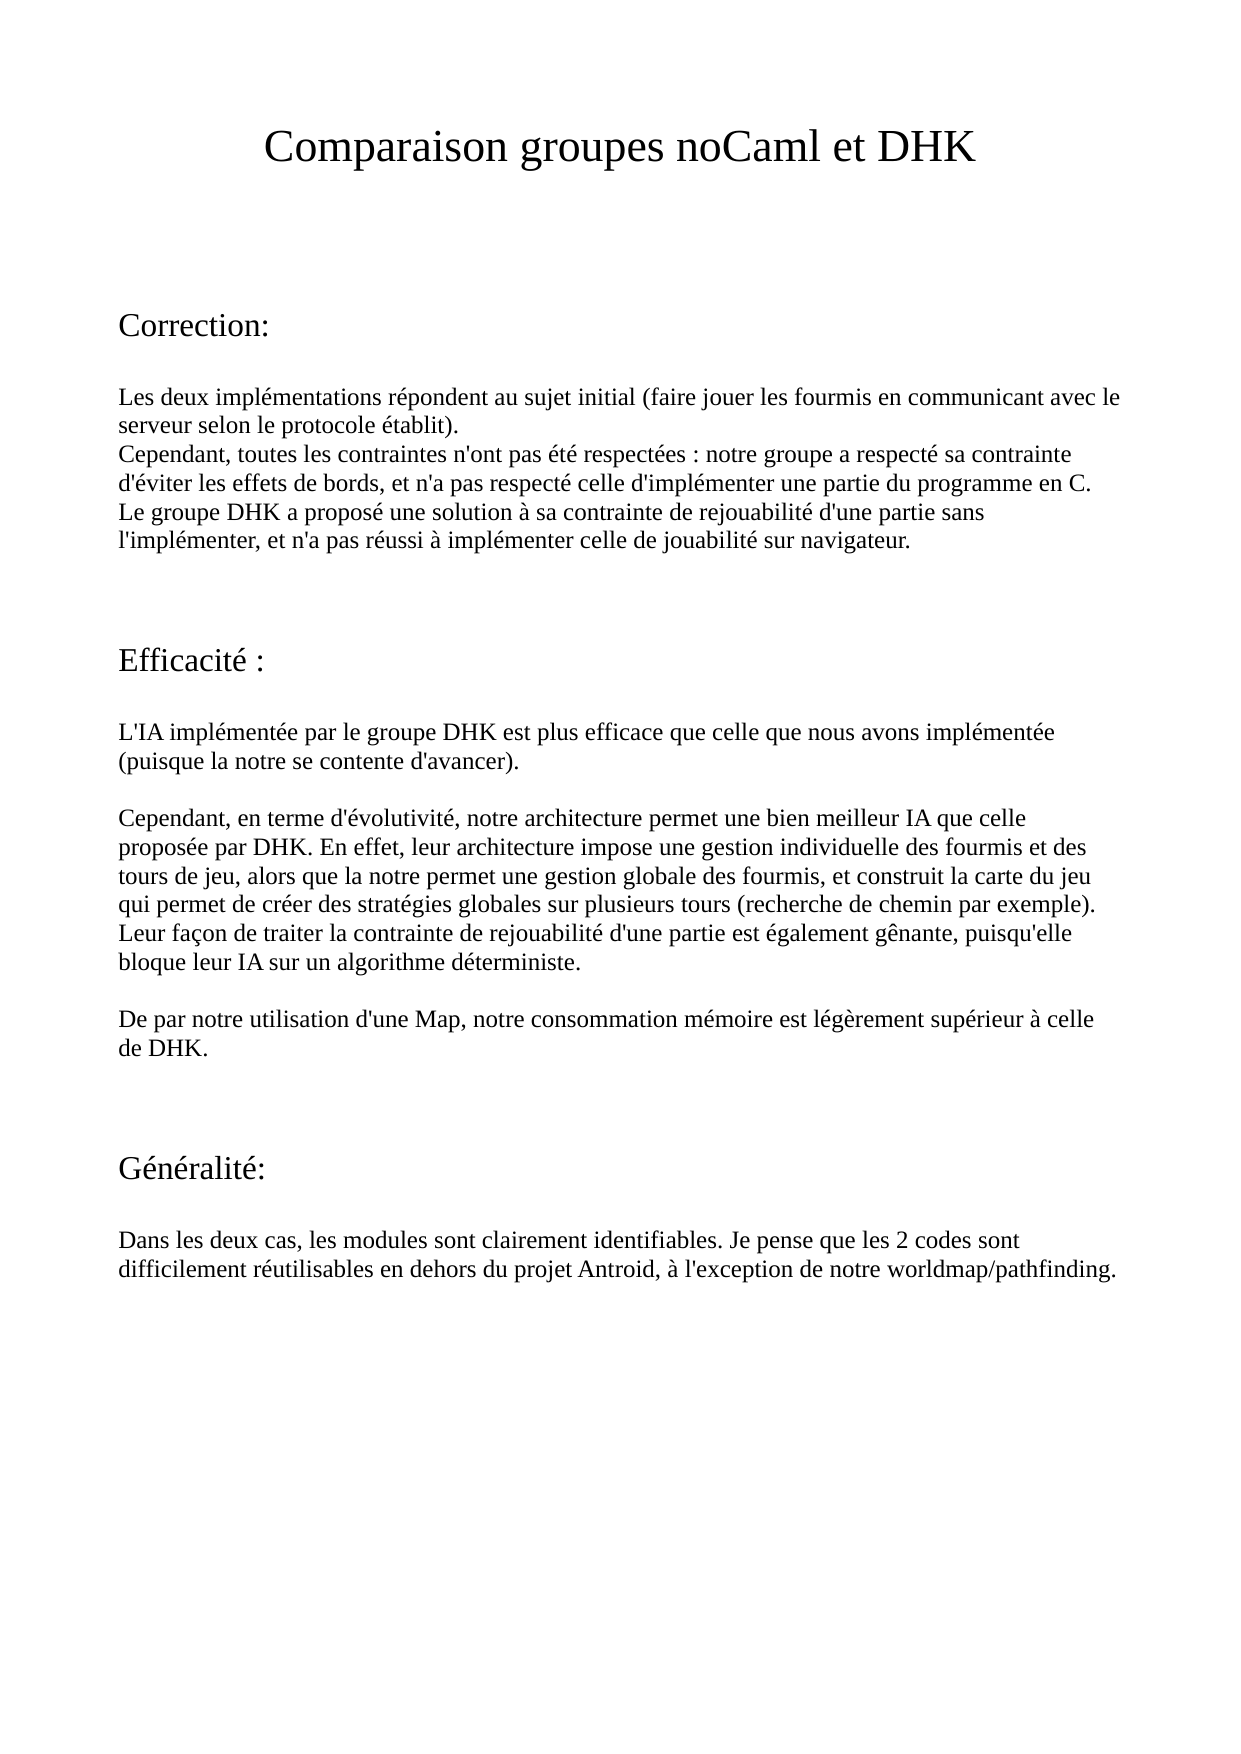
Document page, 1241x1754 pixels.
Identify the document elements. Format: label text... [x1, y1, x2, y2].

text Généralité: [118, 1148, 1122, 1187]
text Dans les deux cas, les modules sont clairement identifiables. Je pense que les 2 codes sont difficilement réutilisables en dehors du projet Antroid, à l'exception de notre worldmap/pathfinding. [118, 1225, 1122, 1282]
text Correction: [118, 305, 1122, 343]
text Comparaison groupes noCaml et DHK [118, 118, 1122, 171]
text Les deux implémentations répondent au sujet initial (faire jouer les fourmis en communicant avec le serveur selon le protocole établit). [118, 382, 1122, 439]
text Cependant, toutes les contraintes n'ont pas été respectées : notre groupe a respecté sa contrainte d'éviter les effets de bords, et n'a pas respecté celle d'implémenter une partie du programme en C. Le groupe DHK a proposé une solution à sa contrainte de rejouabilité d'une partie sans l'implémenter, et n'a pas réussi à implémenter celle de jouabilité sur navigateur. [118, 439, 1122, 554]
text L'IA implémentée par le groupe DHK est plus efficace que celle que nous avons implémentée (puisque la notre se contente d'avancer). [118, 717, 1122, 774]
text Efficacité : [118, 640, 1122, 679]
text Cependant, en terme d'évolutivité, notre architecture permet une bien meilleur IA que celle proposée par DHK. En effet, leur architecture impose une gestion individuelle des fourmis et des tours de jeu, alors que la notre permet une gestion globale des fourmis, et construit la carte du jeu qui permet de créer des stratégies globales sur plusieurs tours (recherche de chemin par exemple). Leur façon de traiter la contrainte de rejouabilité d'une partie est également gênante, puisqu'elle bloque leur IA sur un algorithme déterministe. [118, 803, 1122, 976]
text De par notre utilisation d'une Map, notre consommation mémoire est légèrement supérieur à celle de DHK. [118, 1004, 1122, 1062]
